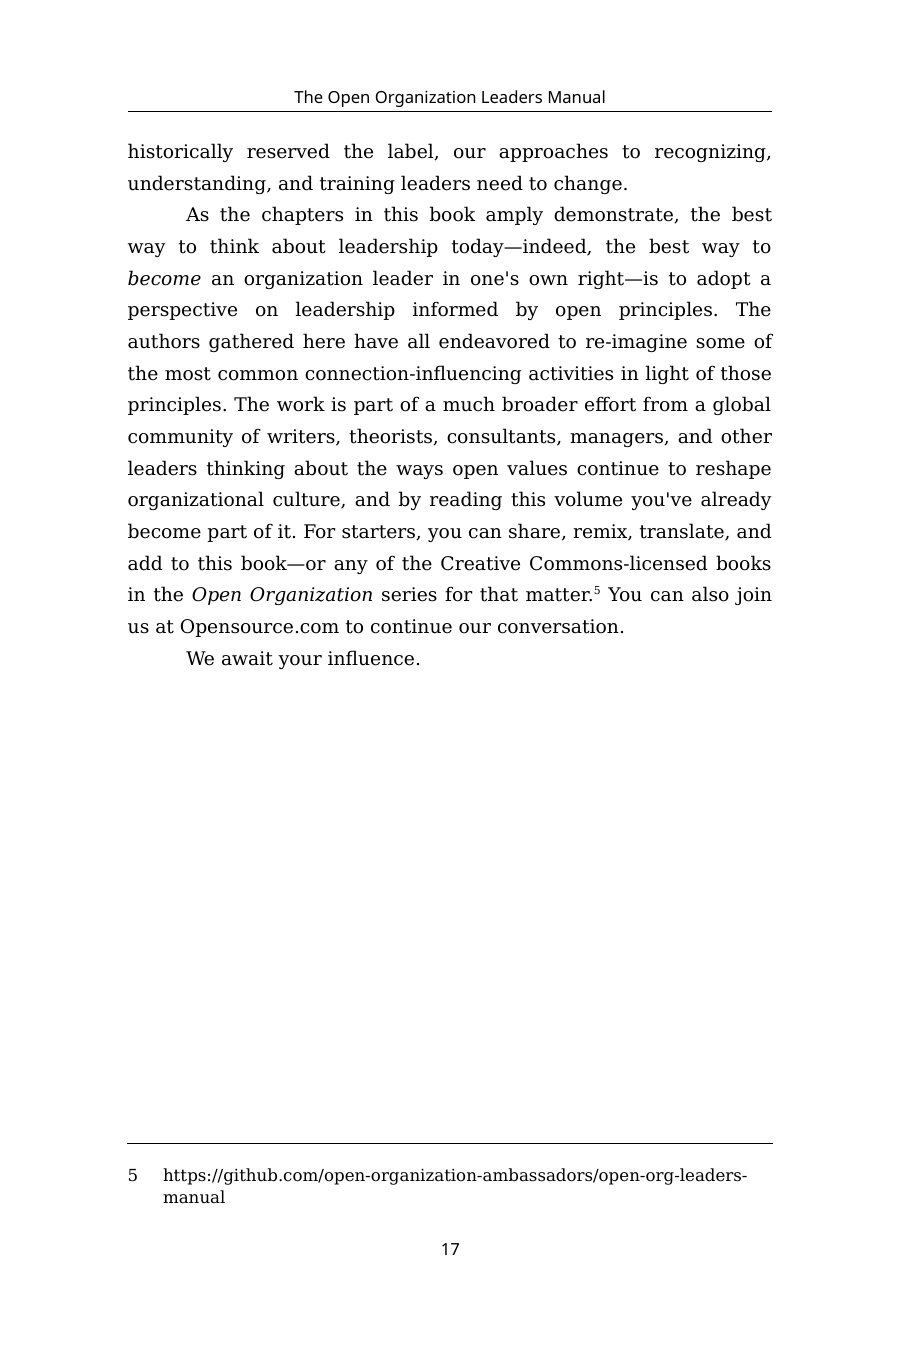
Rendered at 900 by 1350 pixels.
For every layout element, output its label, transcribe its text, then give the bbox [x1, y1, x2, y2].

text https://github.com/open-organization-ambassadors/open-org-leaders-manual [127, 1166, 772, 1207]
text As the chapters in this book amply demonstrate, the best way to think about leadership today—indeed, the best way to become an organization leader in one's own right—is to adopt a perspective on leadership informed by open principles. The authors gathered here have all endeavored to re-imagine some of the most common connection-influencing activities in light of those principles. The work is part of a much broader effort from a global community of writers, theorists, consultants, managers, and other leaders thinking about the ways open values continue to reshape organizational culture, and by reading this volume you've already become part of it. For starters, you can share, remix, translate, and add to this book—or any of the Creative Commons-licensed books in the Open Organization series for that matter. You can also join us at Opensource.com to continue our conversation. [127, 204, 772, 638]
text historically reserved the label, our approaches to recognizing, understanding, and training leaders need to change. [127, 141, 772, 194]
text We await your influence. [127, 648, 772, 669]
